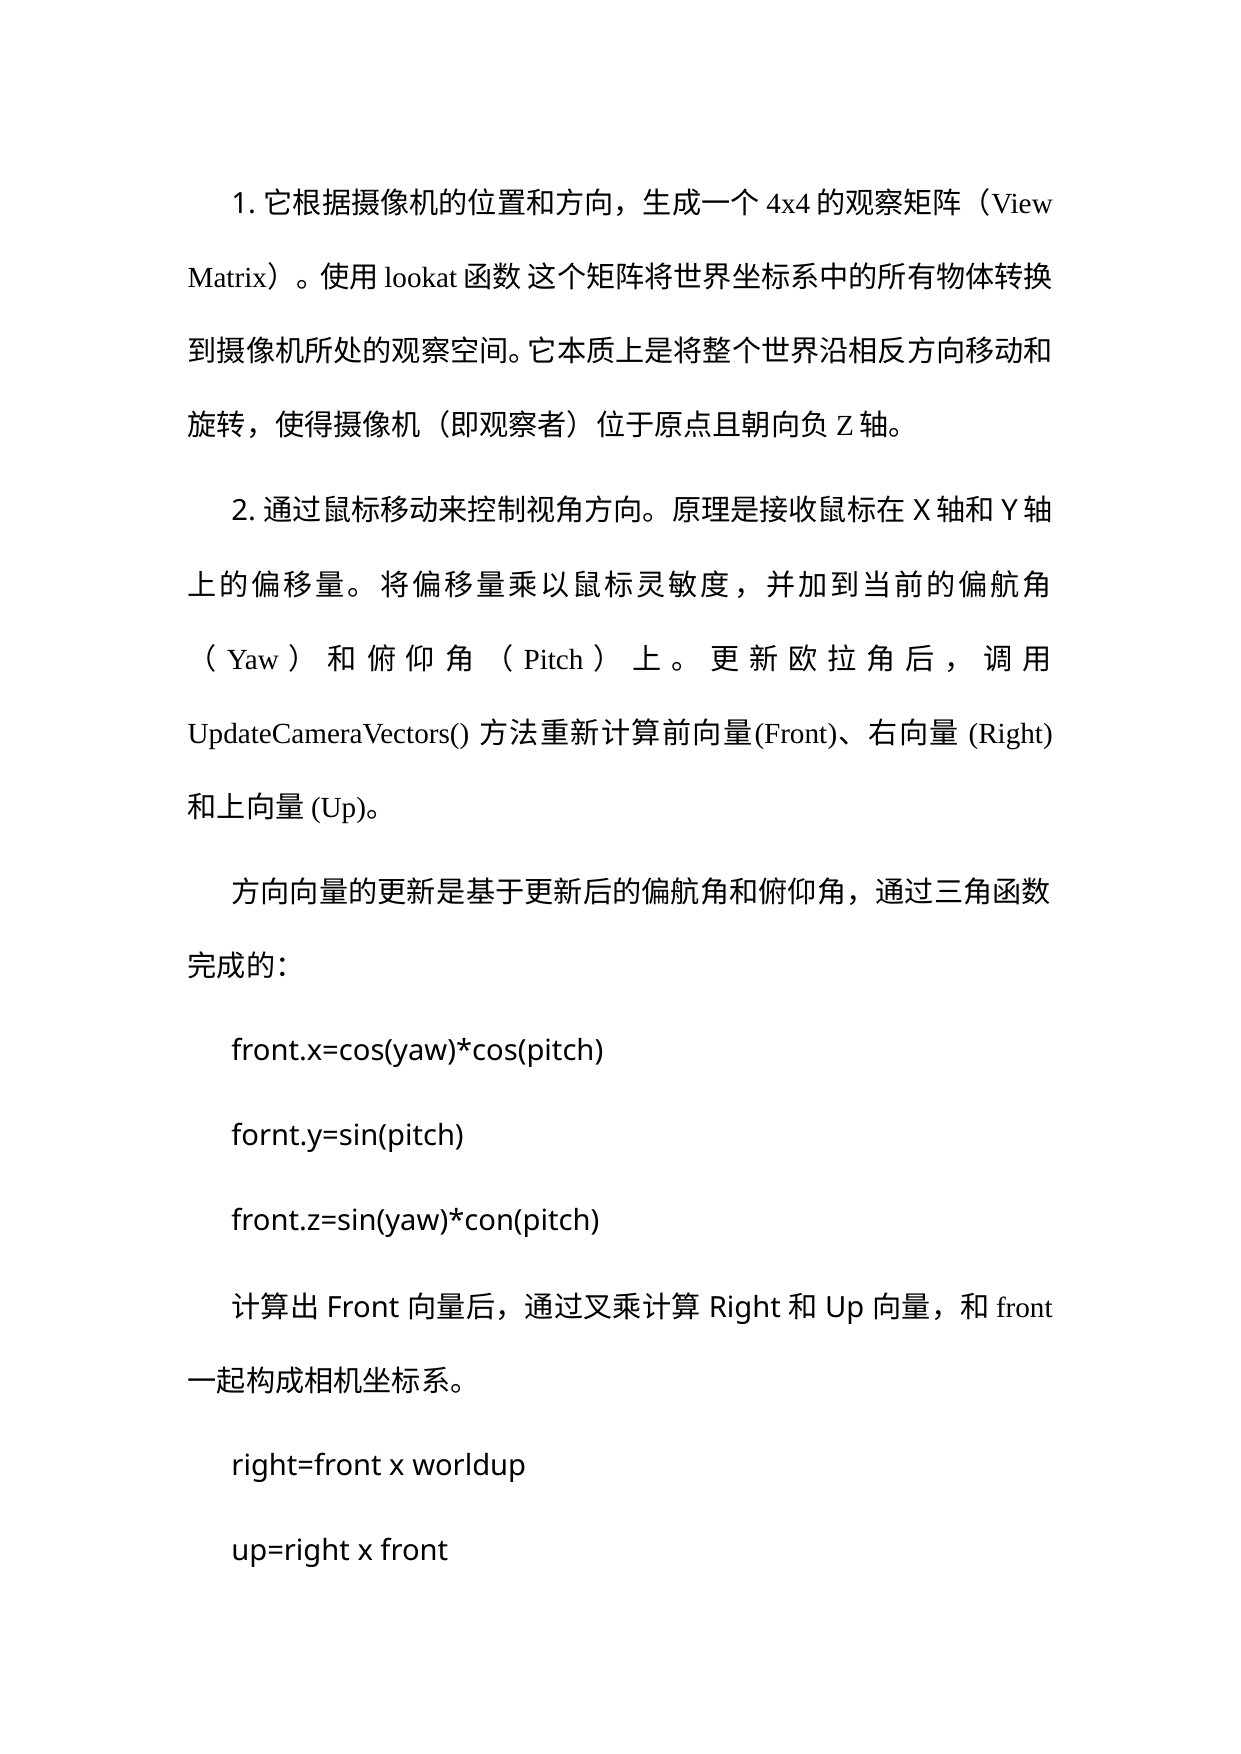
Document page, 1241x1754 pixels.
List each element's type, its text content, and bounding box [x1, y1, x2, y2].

text front.z=sin(yaw)*con(pitch) [187, 1187, 1053, 1252]
text front.x=cos(yaw)*cos(pitch) [187, 1017, 1053, 1082]
subtitle 方向向量的更新是基于更新后的偏航角和俯仰角，通过三角函数完成的： [187, 857, 1053, 996]
text 计算出 Front 向量后，通过叉乘计算 Right 和 Up 向量，和front一起构成相机坐标系。 [187, 1272, 1053, 1411]
subtitle 1. 它根据摄像机的位置和方向，生成一个4x4的观察矩阵（View Matrix）。使用lookat函数 这个矩阵将世界坐标系中的所有物体转换到摄像机所处的观察空间。它本质上是将整个世界沿相反方向移动和旋转，使得摄像机（即观察者）位于原点且朝向负 Z轴。 [187, 168, 1053, 455]
text up=right x front [187, 1517, 1053, 1582]
subtitle 2. 通过鼠标移动来控制视角方向。原理是接收鼠标在 X轴和 Y轴上的偏移量。将偏移量乘以鼠标灵敏度，并加到当前的偏航角（Yaw）和俯仰角（Pitch）上。更新欧拉角后，调用UpdateCameraVectors() 方法重新计算前向量(Front)、右向量 (Right) 和上向量 (Up)。 [187, 476, 1053, 837]
text fornt.y=sin(pitch) [187, 1102, 1053, 1167]
text right=front x worldup [187, 1432, 1053, 1497]
